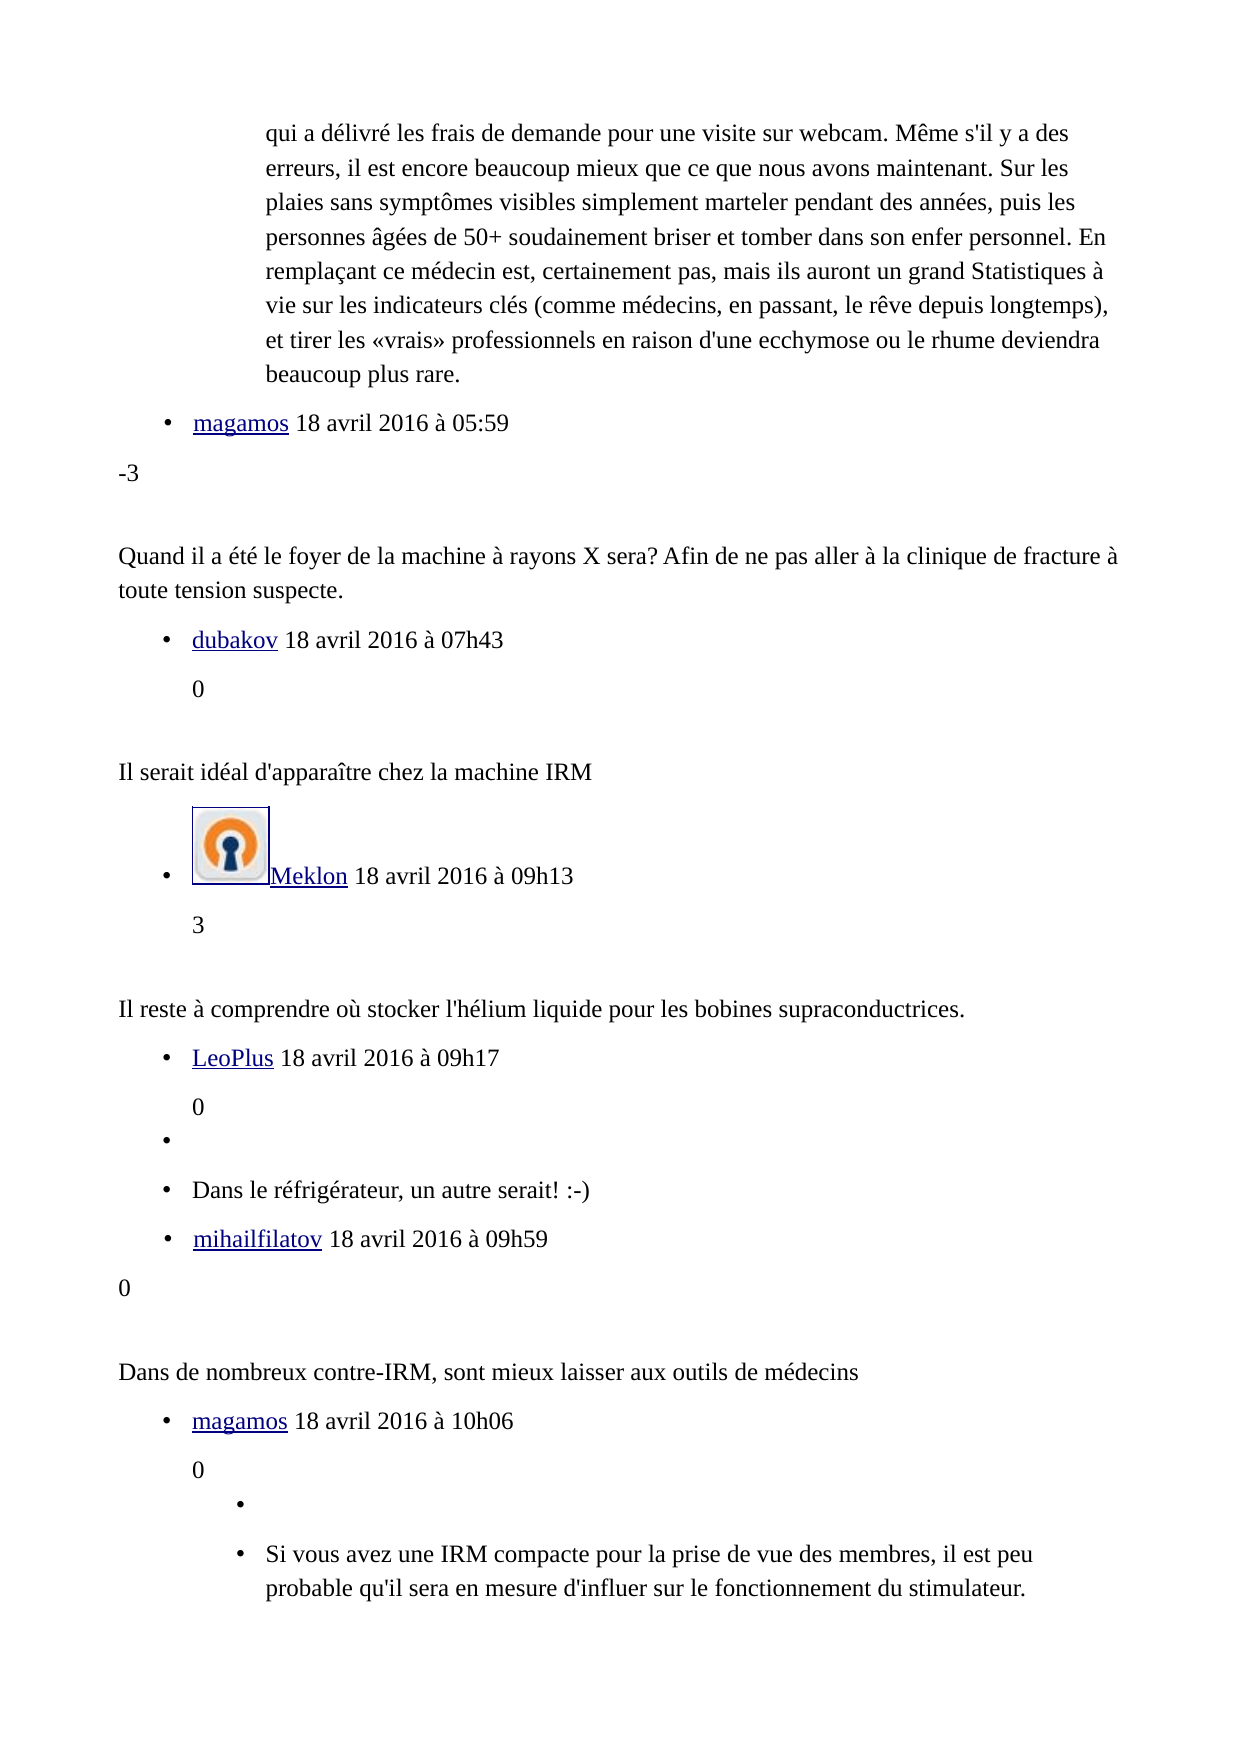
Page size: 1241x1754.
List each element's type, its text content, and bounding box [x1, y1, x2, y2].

list Si vous avez une IRM compacte pour la prise de vue des membres, il est peu probable qu'il sera en mesure d'influer sur le fonctionnement du stimulateur. [236, 1539, 1122, 1602]
picture [193, 808, 268, 883]
text Quand il a été le foyer de la machine à rayons X sera? Afin de ne pas aller à la clinique de fracture à toute tension suspecte. [118, 541, 1122, 604]
list 0 [162, 1455, 1122, 1484]
list 0 [162, 674, 1122, 702]
list qui a délivré les frais de demande pour une visite sur webcam. Même s'il y a des erreurs, il est encore beaucoup mieux que ce que nous avons maintenant. Sur les plaies sans symptômes visibles simplement marteler pendant des années, puis les personnes âgées de 50+ soudainement briser et tomber dans son enfer personnel. En remplaçant ce médecin est, certainement pas, mais ils auront un grand Statistiques à vie sur les indicateurs clés (comme médecins, en passant, le rêve depuis longtemps), et tirer les «vrais» professionnels en raison d'une ecchymose ou le rhume deviendra beaucoup plus rare. [236, 118, 1122, 388]
list Meklon 18 avril 2016 à 09h13 [162, 806, 1122, 890]
list magamos 18 avril 2016 à 10h06 [162, 1406, 1122, 1435]
text -3 [118, 458, 1122, 486]
list dubakov 18 avril 2016 à 07h43 [162, 625, 1122, 653]
text 0 [118, 1273, 1122, 1302]
list 0 [162, 1092, 1122, 1121]
text Il serait idéal d'apparaître chez la machine IRM [118, 757, 1122, 786]
text Il reste à comprendre où stocker l'hélium liquide pour les bobines supraconductrices. [118, 994, 1122, 1022]
list mihailfilatov 18 avril 2016 à 09h59 [164, 1224, 1122, 1253]
list 3 [162, 910, 1122, 939]
list Dans le réfrigérateur, un autre serait! :-) [162, 1175, 1122, 1204]
list magamos 18 avril 2016 à 05:59 [164, 408, 1122, 437]
text Dans de nombreux contre-IRM, sont mieux laisser aux outils de médecins [118, 1357, 1122, 1386]
list LeoPlus 18 avril 2016 à 09h17 [162, 1043, 1122, 1072]
